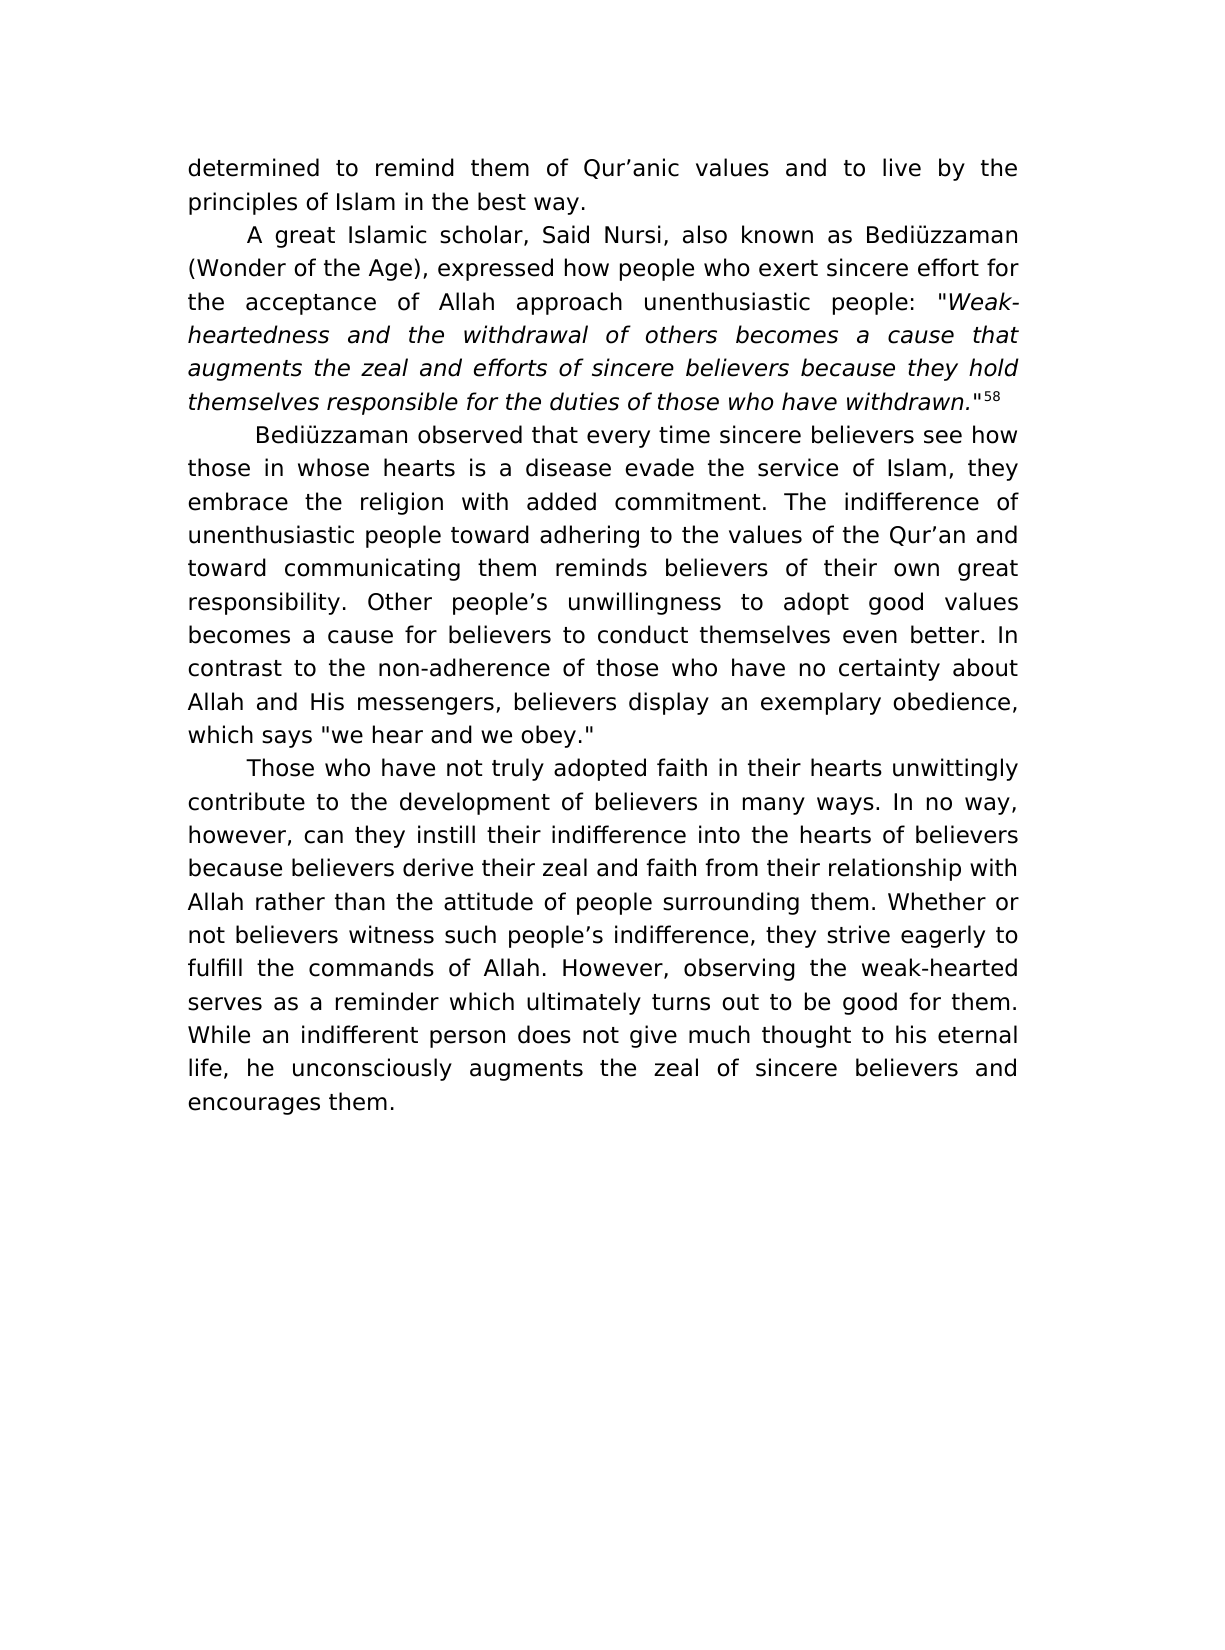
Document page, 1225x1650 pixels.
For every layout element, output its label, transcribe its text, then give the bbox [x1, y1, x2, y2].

text Bediüzzaman observed that every time sincere believers see how those in whose hearts is a disease evade the service of Islam, they embrace the religion with added commitment. The indifference of unenthusiastic people toward adhering to the values of the Qur’an and toward communicating them reminds believers of their own great responsibility. Other people’s unwillingness to adopt good values becomes a cause for believers to conduct themselves even better. In contrast to the non-adherence of those who have no certainty about Allah and His messengers, believers display an exemplary obedience, which says "we hear and we obey." [187, 417, 1020, 750]
text A great Islamic scholar, Said Nursi, also known as Bediüzzaman (Wonder of the Age), expressed how people who exert sincere effort for the acceptance of Allah approach unenthusiastic people: "Weak-heartedness and the withdrawal of others becomes a cause that augments the zeal and efforts of sincere believers because they hold themselves responsible for the duties of those who have withdrawn."58 [187, 217, 1020, 417]
text Those who have not truly adopted faith in their hearts unwittingly contribute to the development of believers in many ways. In no way, however, can they instill their indifference into the hearts of believers because believers derive their zeal and faith from their relationship with Allah rather than the attitude of people surrounding them. Whether or not believers witness such people’s indifference, they strive eagerly to fulfill the commands of Allah. However, observing the weak-hearted serves as a reminder which ultimately turns out to be good for them. While an indifferent person does not give much thought to his eternal life, he unconsciously augments the zeal of sincere believers and encourages them. [187, 750, 1020, 1117]
text determined to remind them of Qur’anic values and to live by the principles of Islam in the best way. [187, 150, 1020, 217]
